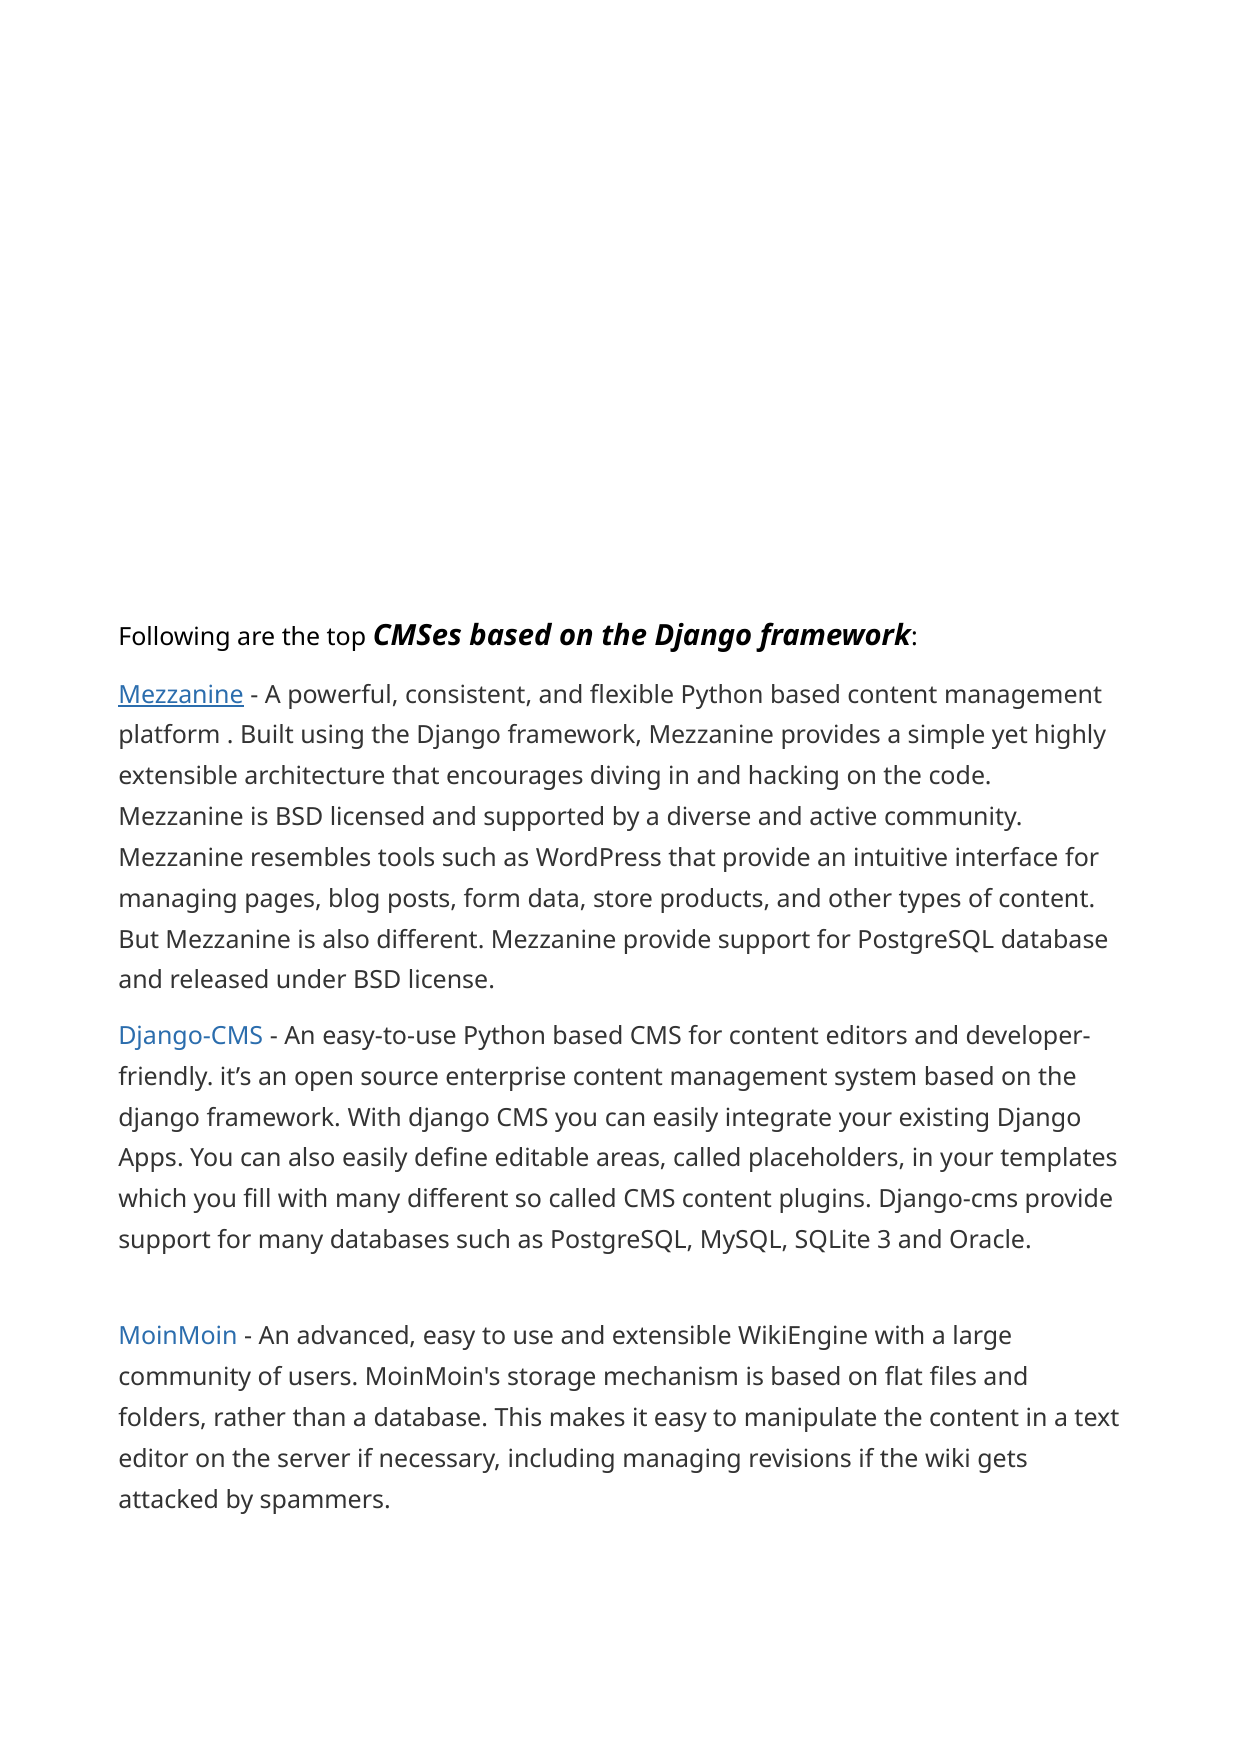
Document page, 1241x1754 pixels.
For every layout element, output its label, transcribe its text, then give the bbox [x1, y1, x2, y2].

text Mezzanine - A powerful, consistent, and flexible Python based content management platform . Built using the Django framework, Mezzanine provides a simple yet highly extensible architecture that encourages diving in and hacking on the code. Mezzanine is BSD licensed and supported by a diverse and active community. Mezzanine resembles tools such as WordPress that provide an intuitive interface for managing pages, blog posts, form data, store products, and other types of content. But Mezzanine is also different. Mezzanine provide support for PostgreSQL database and released under BSD license. [118, 676, 1122, 996]
text MoinMoin - An advanced, easy to use and extensible WikiEngine with a large community of users. MoinMoin's storage mechanism is based on flat files and folders, rather than a database. This makes it easy to manipulate the content in a text editor on the server if necessary, including managing revisions if the wiki gets attacked by spammers. [118, 1318, 1122, 1515]
text Django-CMS - An easy-to-use Python based CMS for content editors and developer-friendly. it’s an open source enterprise content management system based on the django framework. With django CMS you can easily integrate your existing Django Apps. You can also easily define editable areas, called placeholders, in your templates which you fill with many different so called CMS content plugins. Django-cms provide support for many databases such as PostgreSQL, MySQL, SQLite 3 and Oracle. [118, 1018, 1122, 1256]
text Following are the top CMSes based on the Django framework: [118, 614, 1122, 654]
